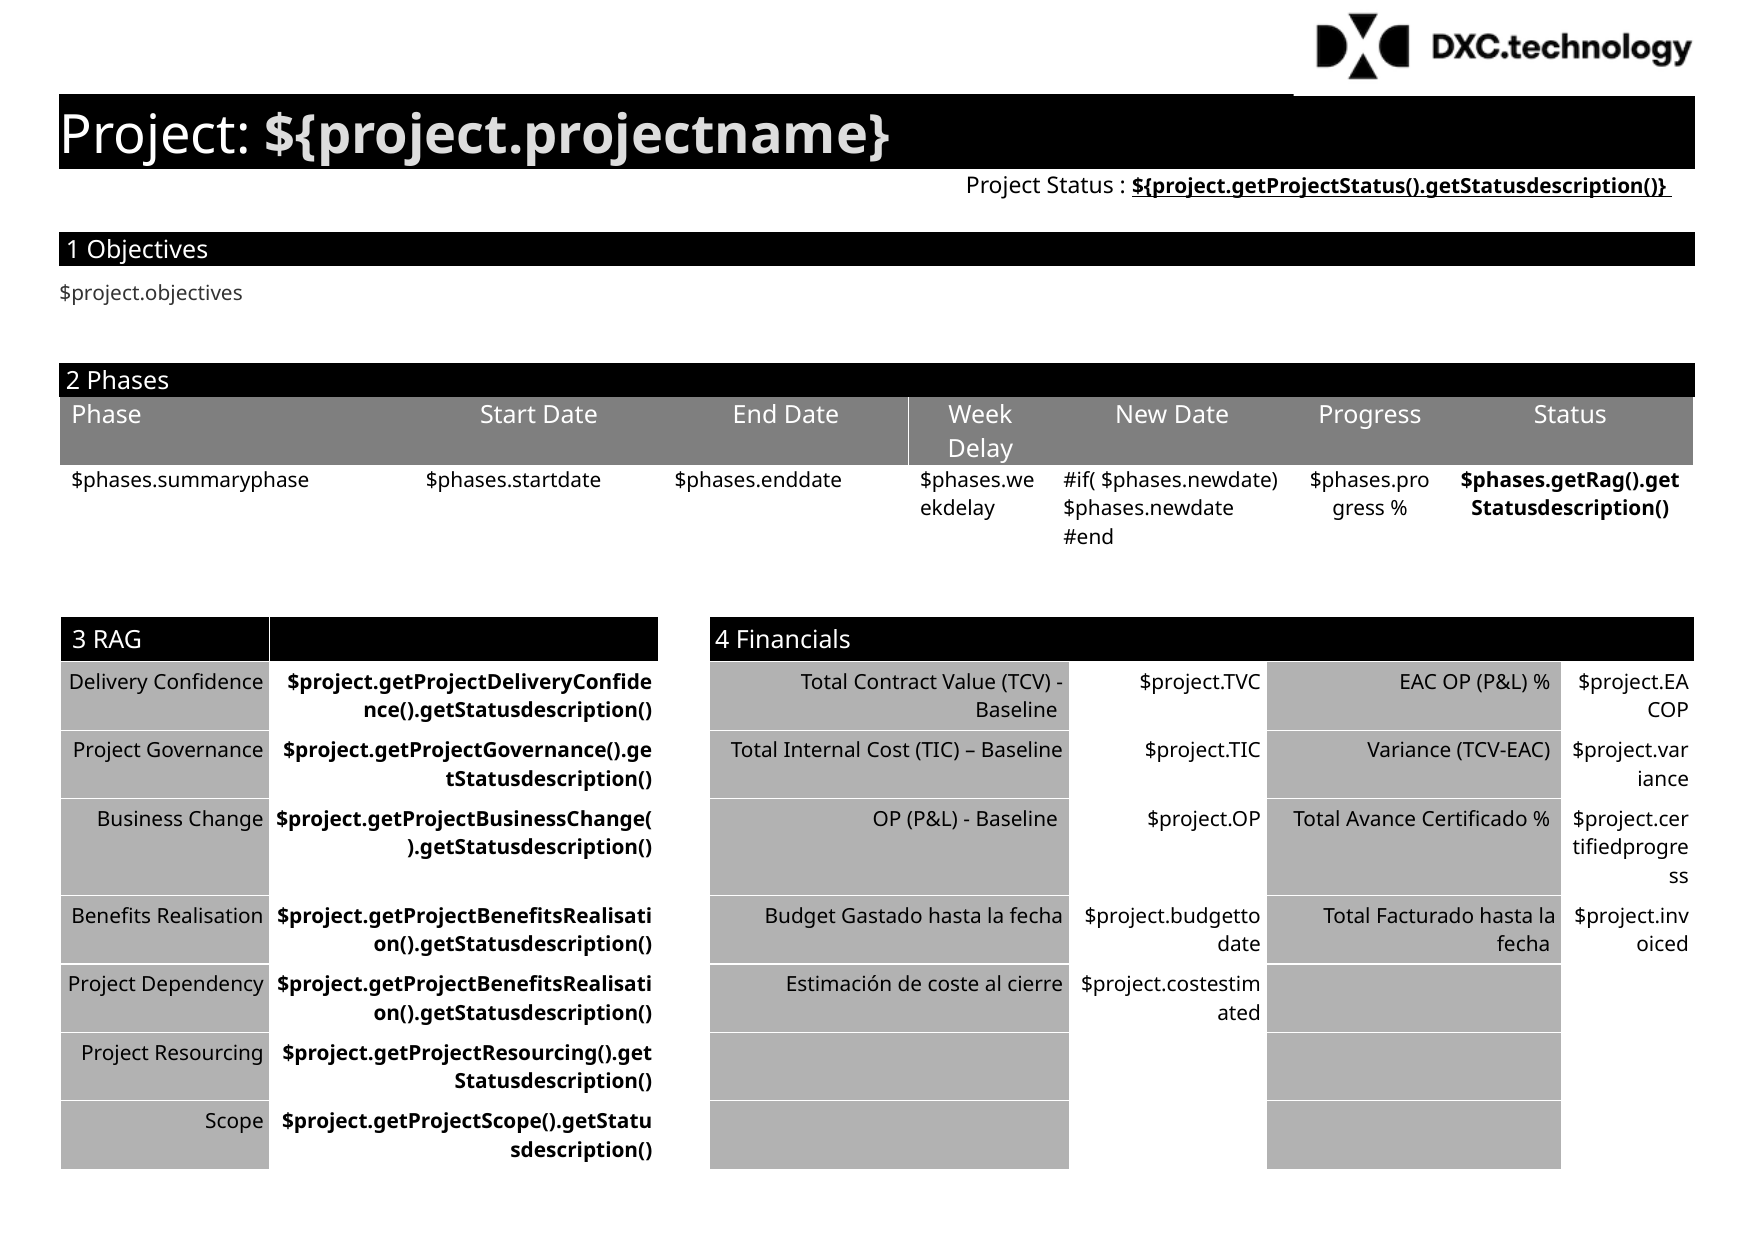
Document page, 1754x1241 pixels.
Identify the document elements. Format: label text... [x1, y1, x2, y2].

table_cell Estimación de coste al cierre [710, 965, 1069, 1032]
table_cell $project.TVC [1070, 662, 1266, 730]
picture [1293, 0, 1714, 96]
table_cell [1267, 965, 1561, 1032]
text Project: ${project.projectname} [59, 94, 1695, 169]
table_cell $phases.startdate [414, 465, 663, 550]
table_cell Business Change [61, 799, 269, 895]
table_cell OP (P&L) - Baseline [710, 799, 1069, 895]
table_header [659, 617, 709, 661]
table_cell $phases.progress % [1292, 465, 1447, 550]
table_cell Benefits Realisation [61, 896, 269, 963]
table_cell #if( $phases.newdate)$phases.newdate #end [1052, 465, 1292, 550]
table_cell Total Facturado hasta la fecha [1267, 896, 1561, 963]
table_cell [1070, 1101, 1266, 1169]
text 1 Objectives [59, 232, 1695, 266]
table_cell $project.variance [1562, 731, 1694, 798]
table_header [270, 617, 658, 661]
table_cell $project.getProjectScope().getStatusdescription() [270, 1101, 658, 1169]
table_cell [1562, 1033, 1694, 1100]
table_header New Date [1052, 397, 1292, 465]
table_header Week Delay [909, 397, 1052, 465]
table_cell [663, 550, 908, 582]
table_cell $project.getProjectGovernance().getStatusdescription() [270, 731, 658, 798]
table_header Start Date [414, 397, 663, 465]
table_cell [1447, 550, 1693, 582]
table_cell Delivery Confidence [61, 662, 269, 730]
table_cell $project.budgettodate [1070, 896, 1266, 963]
table_cell $project.certifiedprogress [1562, 799, 1694, 895]
table_header Progress [1292, 397, 1447, 465]
table_cell $project.getProjectBenefitsRealisation().getStatusdescription() [270, 896, 658, 963]
table_header 4 Financials [710, 617, 1694, 661]
table_cell [659, 896, 709, 963]
table_cell [60, 550, 414, 582]
text 2 Phases [59, 363, 1695, 397]
table_cell $phases.getRag().getStatusdescription() [1447, 465, 1693, 550]
table_cell $phases.summaryphase [60, 465, 414, 550]
table_cell Total Contract Value (TCV) - Baseline [710, 662, 1069, 730]
table_cell $project.costestimated [1070, 965, 1266, 1032]
table_header End Date [663, 397, 908, 465]
table_cell [1070, 1033, 1266, 1100]
table_cell Total Avance Certificado % [1267, 799, 1561, 895]
table_cell [1267, 1033, 1561, 1100]
table_cell $project.getProjectBenefitsRealisation().getStatusdescription() [270, 965, 658, 1032]
table_cell $project.OP [1070, 799, 1266, 895]
table_cell EAC OP (P&L) % [1267, 662, 1561, 730]
table_cell $project.getProjectResourcing().getStatusdescription() [270, 1033, 658, 1100]
table_cell [710, 1033, 1069, 1100]
table_cell $project.TIC [1070, 731, 1266, 798]
table_cell [659, 1033, 709, 1100]
table_cell Total Internal Cost (TIC) – Baseline [710, 731, 1069, 798]
table_cell [659, 799, 709, 895]
table_cell $project.getProjectBusinessChange().getStatusdescription() [270, 799, 658, 895]
table_header 3 RAG [61, 617, 269, 661]
table_cell [1562, 1101, 1694, 1169]
table_cell [909, 550, 1052, 582]
table_cell Budget Gastado hasta la fecha [710, 896, 1069, 963]
table_cell [659, 1101, 709, 1169]
table_cell [659, 662, 709, 730]
table_cell Project Resourcing [61, 1033, 269, 1100]
table_cell [659, 731, 709, 798]
table_cell [414, 550, 663, 582]
table_cell [1562, 965, 1694, 1032]
table_cell [1267, 1101, 1561, 1169]
table_header Phase [60, 397, 414, 465]
text Project Status : ${project.getProjectStatus().getStatusdescription()} [59, 169, 1695, 200]
table_cell $phases.enddate [663, 465, 908, 550]
table_cell Scope [61, 1101, 269, 1169]
table_cell $project.getProjectDeliveryConfidence().getStatusdescription() [270, 662, 658, 730]
table_cell $project.invoiced [1562, 896, 1694, 963]
table_cell [1052, 550, 1292, 582]
table_cell $project.EACOP [1562, 662, 1694, 730]
table_cell $phases.weekdelay [909, 465, 1052, 550]
table_cell Project Dependency [61, 965, 269, 1032]
table_cell [1292, 550, 1447, 582]
table_header Status [1447, 397, 1693, 465]
table_cell [710, 1101, 1069, 1169]
table_cell Variance (TCV-EAC) [1267, 731, 1561, 798]
table_cell [659, 965, 709, 1032]
table_cell Project Governance [61, 731, 269, 798]
text $project.objectives [59, 278, 1695, 307]
